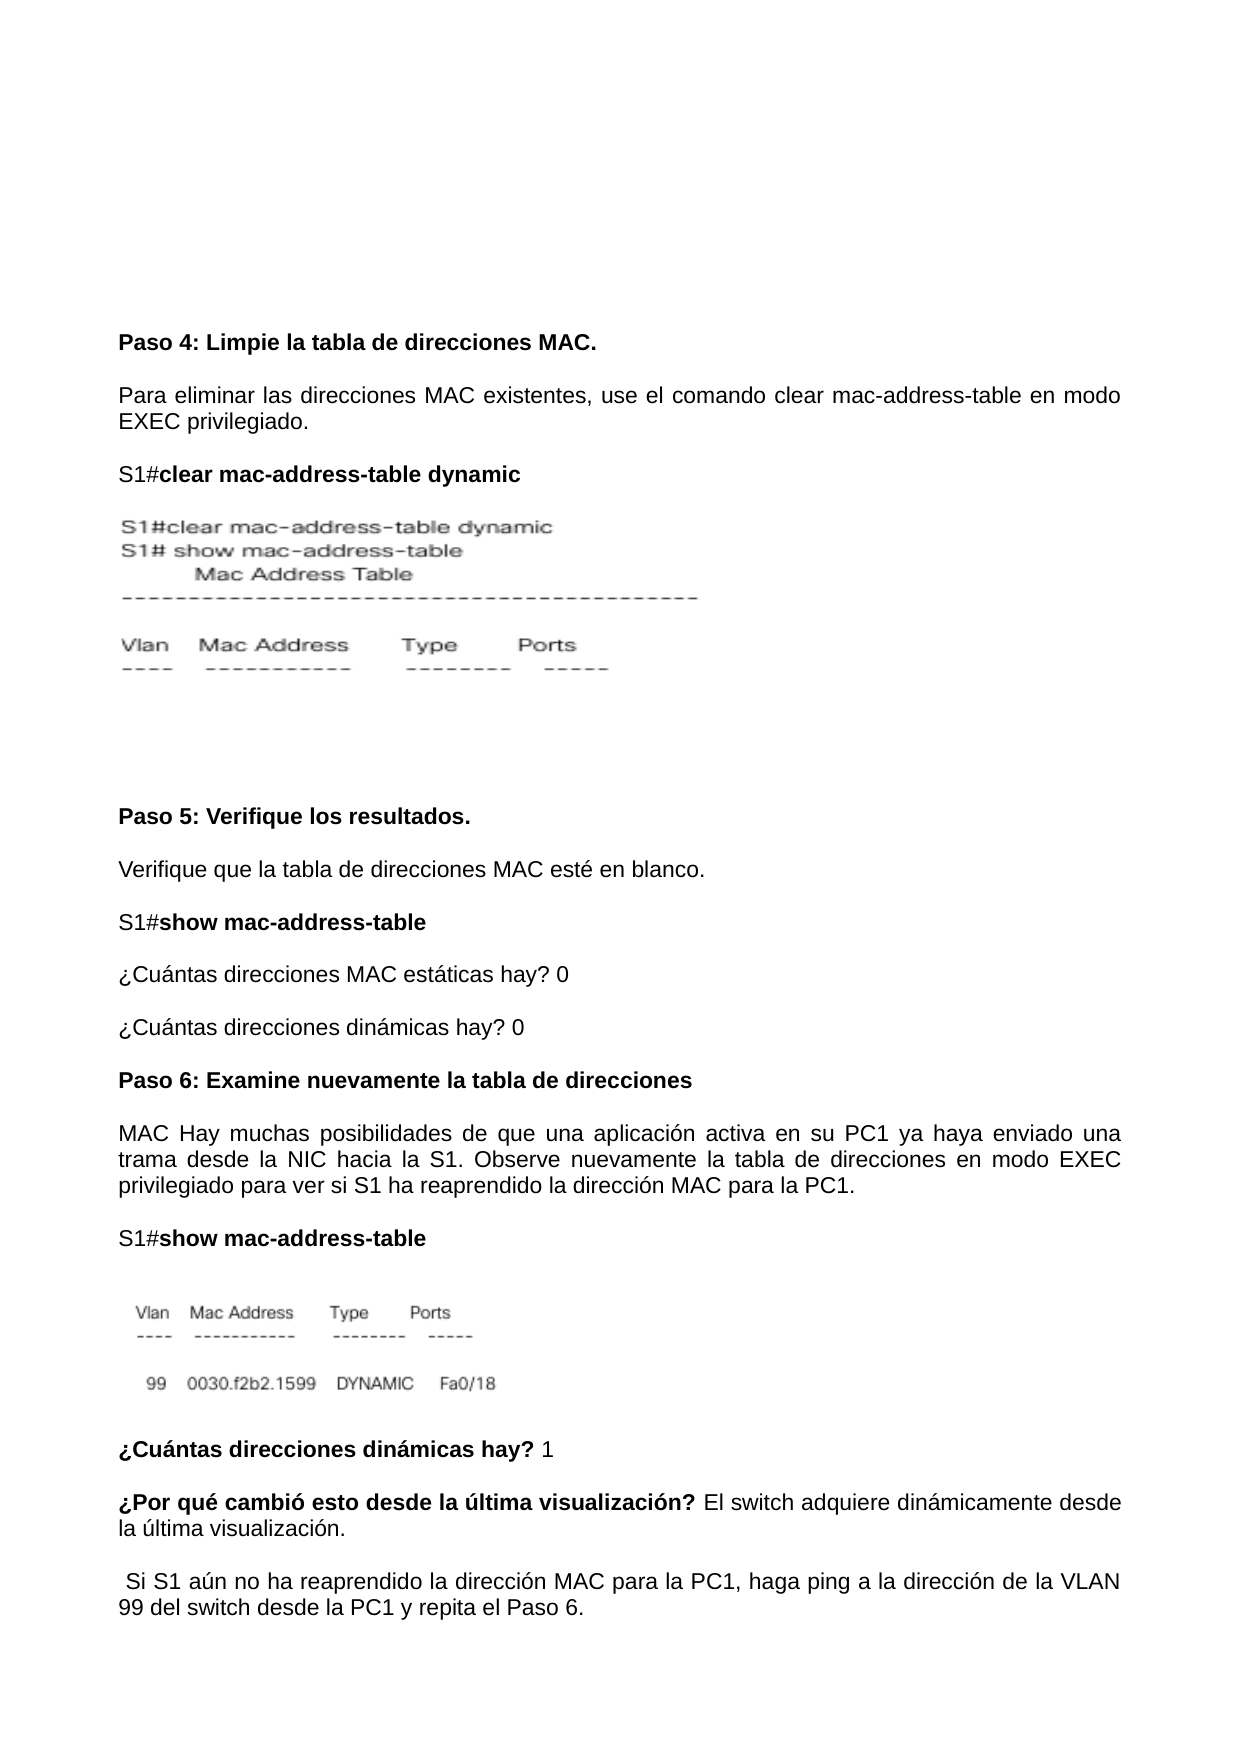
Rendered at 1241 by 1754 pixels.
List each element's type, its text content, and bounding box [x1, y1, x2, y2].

text MAC Hay muchas posibilidades de que una aplicación activa en su PC1 ya haya enviado una trama desde la NIC hacia la S1. Observe nuevamente la tabla de direcciones en modo EXEC privilegiado para ver si S1 ha reaprendido la dirección MAC para la PC1. [118, 1119, 1122, 1199]
text Paso 5: Verifique los resultados. [118, 803, 1122, 830]
text Si S1 aún no ha reaprendido la dirección MAC para la PC1, haga ping a la dirección de la VLAN 99 del switch desde la PC1 y repita el Paso 6. [118, 1568, 1122, 1620]
text ¿Cuántas direcciones MAC estáticas hay? 0 [118, 961, 1122, 988]
text ¿Cuántas direcciones dinámicas hay? 1 [118, 1436, 1122, 1462]
picture [121, 513, 879, 686]
text S1#show mac-address-table [118, 909, 1122, 935]
text S1#clear mac-address-table dynamic [118, 461, 1122, 487]
picture [133, 1271, 617, 1393]
text S1#show mac-address-table [118, 1225, 1122, 1251]
text ¿Cuántas direcciones dinámicas hay? 0 [118, 1014, 1122, 1041]
text Paso 4: Limpie la tabla de direcciones MAC. [118, 329, 1122, 355]
text Para eliminar las direcciones MAC existentes, use el comando clear mac-address-table en modo EXEC privilegiado. [118, 382, 1122, 434]
text Verifique que la tabla de direcciones MAC esté en blanco. [118, 856, 1122, 882]
text Paso 6: Examine nuevamente la tabla de direcciones [118, 1067, 1122, 1093]
text ¿Por qué cambió esto desde la última visualización? El switch adquiere dinámicamente desde la última visualización. [118, 1488, 1122, 1541]
